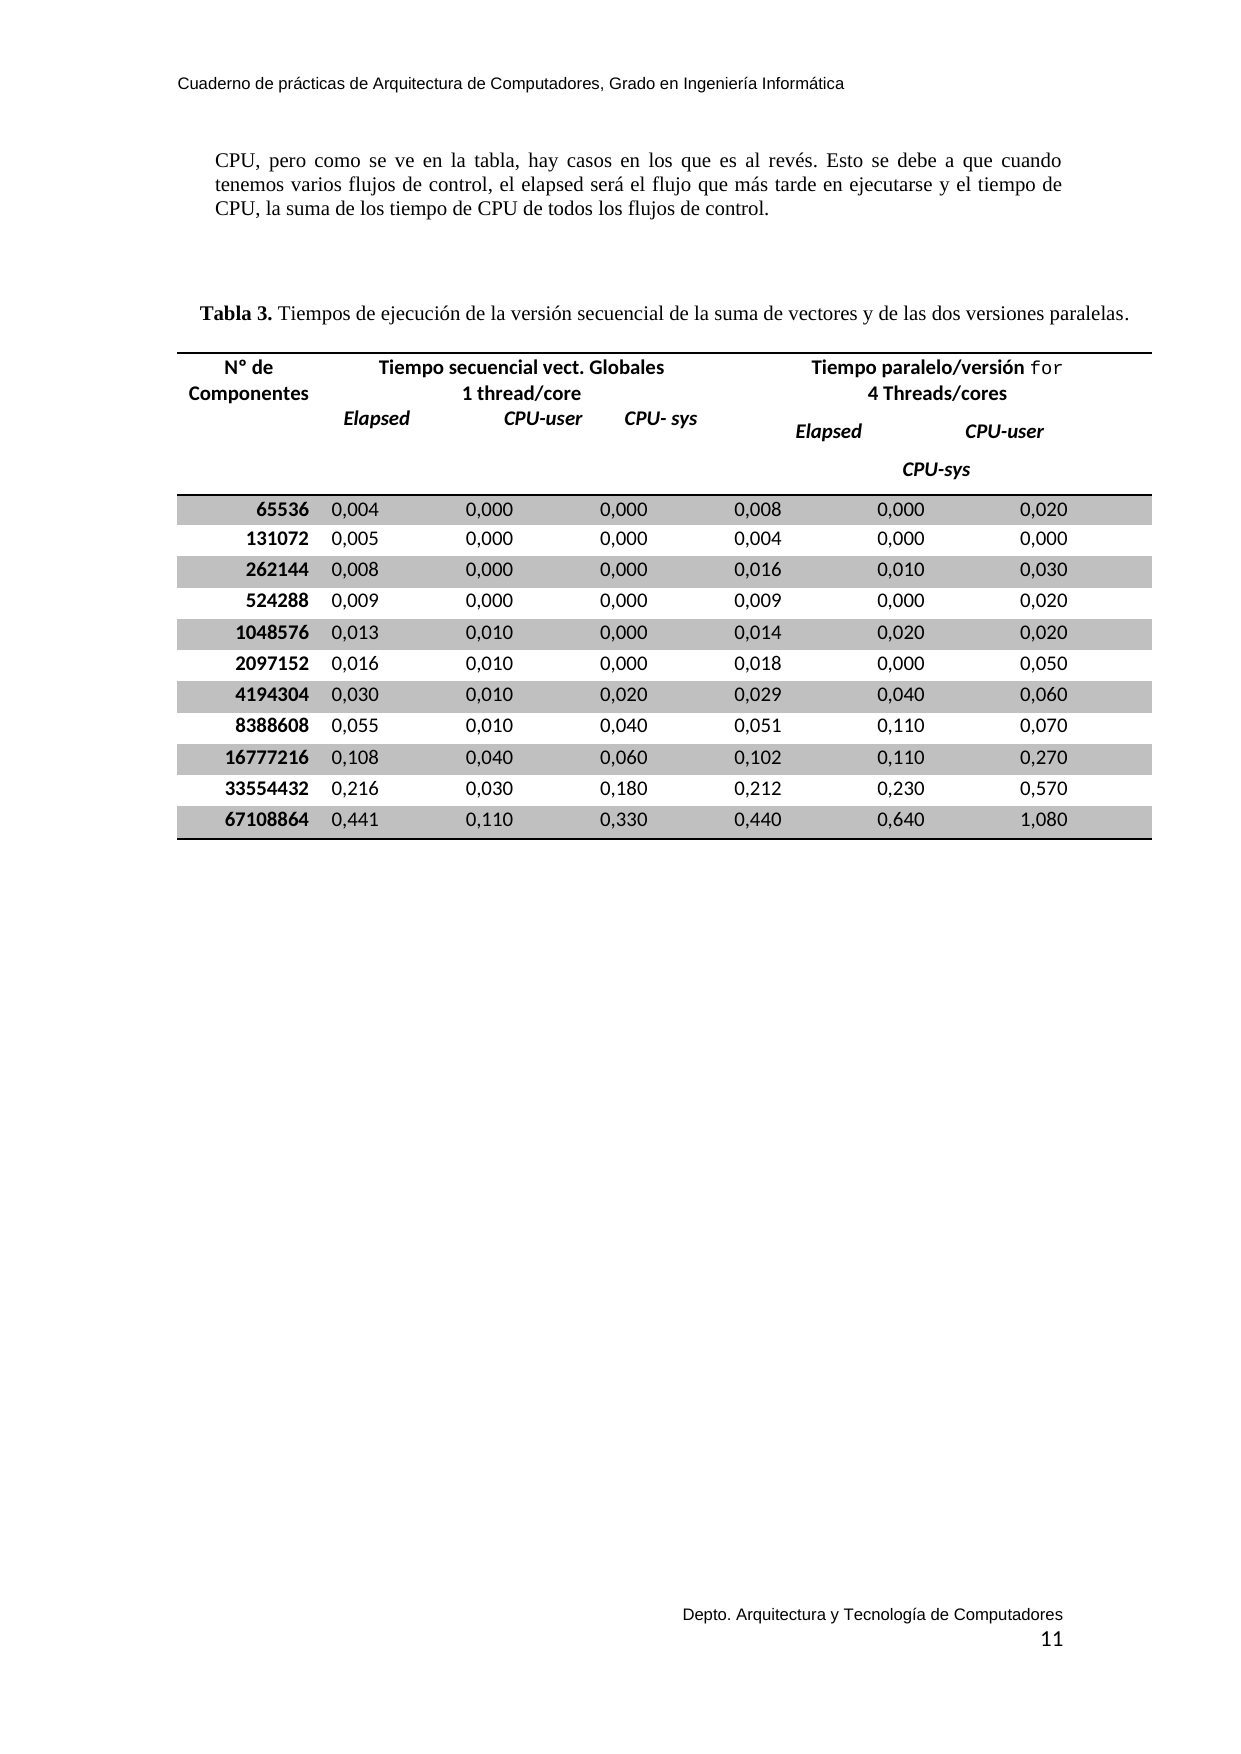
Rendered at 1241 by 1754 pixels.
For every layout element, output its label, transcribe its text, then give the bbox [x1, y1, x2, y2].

table_cell 0,060 [589, 744, 723, 775]
table_cell 0,000 [454, 556, 589, 588]
table_cell 4194304 [177, 681, 320, 713]
table_cell 0,270 [1009, 744, 1152, 775]
table_cell 0,060 [1009, 681, 1152, 713]
table_cell 131072 [177, 525, 320, 556]
table_cell 0,000 [589, 556, 723, 588]
table_cell 0,016 [320, 650, 454, 681]
table_cell 0,180 [589, 775, 723, 806]
table_cell 16777216 [177, 744, 320, 775]
table_cell 0,010 [454, 619, 589, 650]
table_header Nº de Componentes [177, 354, 320, 494]
table_cell 0,010 [454, 713, 589, 744]
table_cell 0,108 [320, 744, 454, 775]
table_header Tiempo paralelo/versión for 4 Threads/cores Elapsed CPU-user CPU-sys [723, 354, 1152, 494]
table_cell 0,000 [589, 650, 723, 681]
table_cell 0,014 [723, 619, 866, 650]
table_cell 0,000 [866, 525, 1009, 556]
table_cell 33554432 [177, 775, 320, 806]
table_cell 1048576 [177, 619, 320, 650]
table_cell [166, 325, 1163, 840]
table_cell 0,216 [320, 775, 454, 806]
table_cell 262144 [177, 556, 320, 588]
table_cell 0,000 [866, 588, 1009, 619]
table_header Tiempo secuencial vect. Globales 1 thread/core Elapsed CPU-user CPU- sys [320, 354, 723, 494]
table_cell 2097152 [177, 650, 320, 681]
table_cell 0,018 [723, 650, 866, 681]
table_cell 0,640 [866, 806, 1009, 838]
table_cell 0,030 [1009, 556, 1152, 588]
table_cell 0,330 [589, 806, 723, 838]
table_cell 0,230 [866, 775, 1009, 806]
table_cell 0,000 [1009, 525, 1152, 556]
table_cell 0,020 [1009, 496, 1152, 525]
table_cell 0,030 [454, 775, 589, 806]
table_cell 0,110 [866, 713, 1009, 744]
table_cell 0,440 [723, 806, 866, 838]
table_cell 0,004 [320, 496, 454, 525]
table_cell 0,010 [866, 556, 1009, 588]
table_cell 0,102 [723, 744, 866, 775]
table_cell 1,080 [1009, 806, 1152, 838]
table_cell 0,570 [1009, 775, 1152, 806]
table_cell 0,000 [589, 496, 723, 525]
table_cell 0,000 [589, 588, 723, 619]
table_cell 0,020 [1009, 588, 1152, 619]
table_cell 0,000 [589, 619, 723, 650]
table_cell 0,009 [320, 588, 454, 619]
table_cell 0,004 [723, 525, 866, 556]
table_cell 0,110 [454, 806, 589, 838]
table_cell 0,020 [1009, 619, 1152, 650]
table_cell 0,013 [320, 619, 454, 650]
table_cell 0,010 [454, 650, 589, 681]
table_cell 0,030 [320, 681, 454, 713]
table_cell 0,020 [589, 681, 723, 713]
table_cell 0,000 [866, 496, 1009, 525]
table_cell 0,000 [454, 496, 589, 525]
table_cell 65536 [177, 496, 320, 525]
table_cell 0,040 [589, 713, 723, 744]
table_cell 0,070 [1009, 713, 1152, 744]
table_cell 8388608 [177, 713, 320, 744]
table_cell 0,000 [589, 525, 723, 556]
table_cell 0,008 [320, 556, 454, 588]
table_cell 0,050 [1009, 650, 1152, 681]
table_cell 0,009 [723, 588, 866, 619]
table_cell 0,029 [723, 681, 866, 713]
table_cell 0,016 [723, 556, 866, 588]
table_cell 0,040 [454, 744, 589, 775]
table_cell 0,000 [454, 588, 589, 619]
table_cell 0,212 [723, 775, 866, 806]
table_cell 0,000 [454, 525, 589, 556]
table_cell 0,055 [320, 713, 454, 744]
table_cell 0,008 [723, 496, 866, 525]
table_cell 0,010 [454, 681, 589, 713]
table_header Tabla 3. Tiempos de ejecución de la versión secuencial de la suma de vectores y de las dos versiones paralelas. [166, 276, 1163, 325]
text CPU, pero como se ve en la tabla, hay casos en los que es al revés. Esto se debe a que cuando tenemos varios flujos de control, el elapsed será el flujo que más tarde en ejecutarse y el tiempo de CPU, la suma de los tiempo de CPU de todos los flujos de control. [215, 148, 1063, 220]
table_cell 524288 [177, 588, 320, 619]
table_cell 0,051 [723, 713, 866, 744]
table_cell 0,000 [866, 650, 1009, 681]
table_cell 0,110 [866, 744, 1009, 775]
table_cell 0,005 [320, 525, 454, 556]
table_cell 67108864 [177, 806, 320, 838]
table_cell 0,040 [866, 681, 1009, 713]
table_cell 0,020 [866, 619, 1009, 650]
table_cell 0,441 [320, 806, 454, 838]
